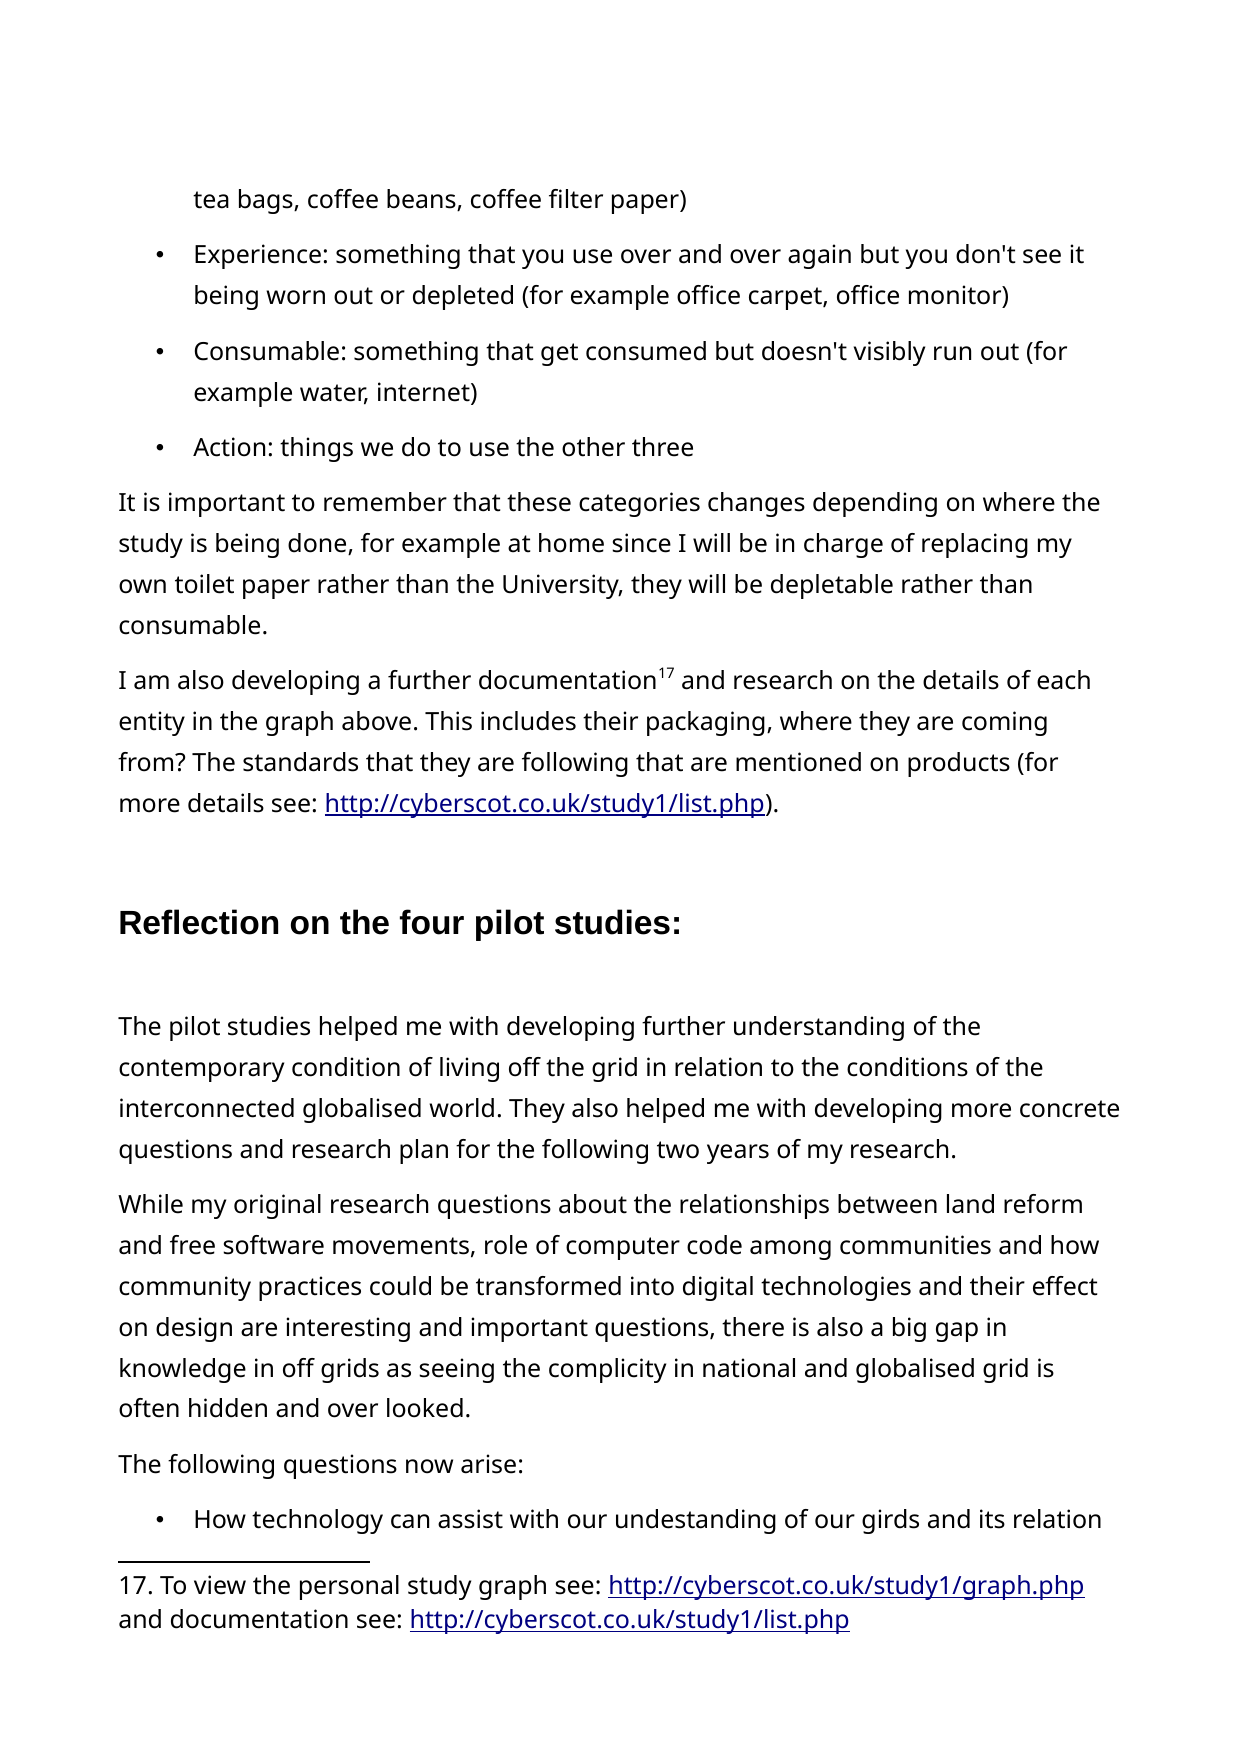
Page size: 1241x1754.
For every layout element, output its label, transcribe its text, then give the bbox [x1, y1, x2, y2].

text It is important to remember that these categories changes depending on where the study is being done, for example at home since I will be in charge of replacing my own toilet paper rather than the University, they will be depletable rather than consumable. [118, 485, 1122, 642]
list Action: things we do to use the other three [156, 429, 1122, 464]
list tea bags, coffee beans, coffee filter paper) [156, 182, 1122, 216]
list Experience: something that you use over and over again but you don't see it being worn out or depleted (for example office carpet, office monitor) [156, 237, 1122, 312]
text The pilot studies helped me with developing further understanding of the contemporary condition of living off the grid in relation to the conditions of the interconnected globalised world. They also helped me with developing more concrete questions and research plan for the following two years of my research. [118, 1009, 1122, 1166]
text While my original research questions about the relationships between land reform and free software movements, role of computer code among communities and how community practices could be transformed into digital technologies and their effect on design are interesting and important questions, there is also a big gap in knowledge in off grids as seeing the complicity in national and globalised grid is often hidden and over looked. [118, 1187, 1122, 1425]
text I am also developing a further documentation and research on the details of each entity in the graph above. This includes their packaging, where they are coming from? The standards that they are following that are mentioned on products (for more details see: http://cyberscot.co.uk/study1/list.php). [118, 663, 1122, 819]
subtitle Reflection on the four pilot studies: [118, 902, 1122, 941]
text The following questions now arise: [118, 1447, 1122, 1481]
list Consumable: something that get consumed but doesn't visibly run out (for example water, internet) [156, 333, 1122, 408]
list How technology can assist with our undestanding of our girds and its relation [156, 1502, 1122, 1536]
text . To view the personal study graph see: http://cyberscot.co.uk/study1/graph.php and documentation see: http://cyberscot.co.uk/study1/list.php [118, 1568, 1122, 1636]
